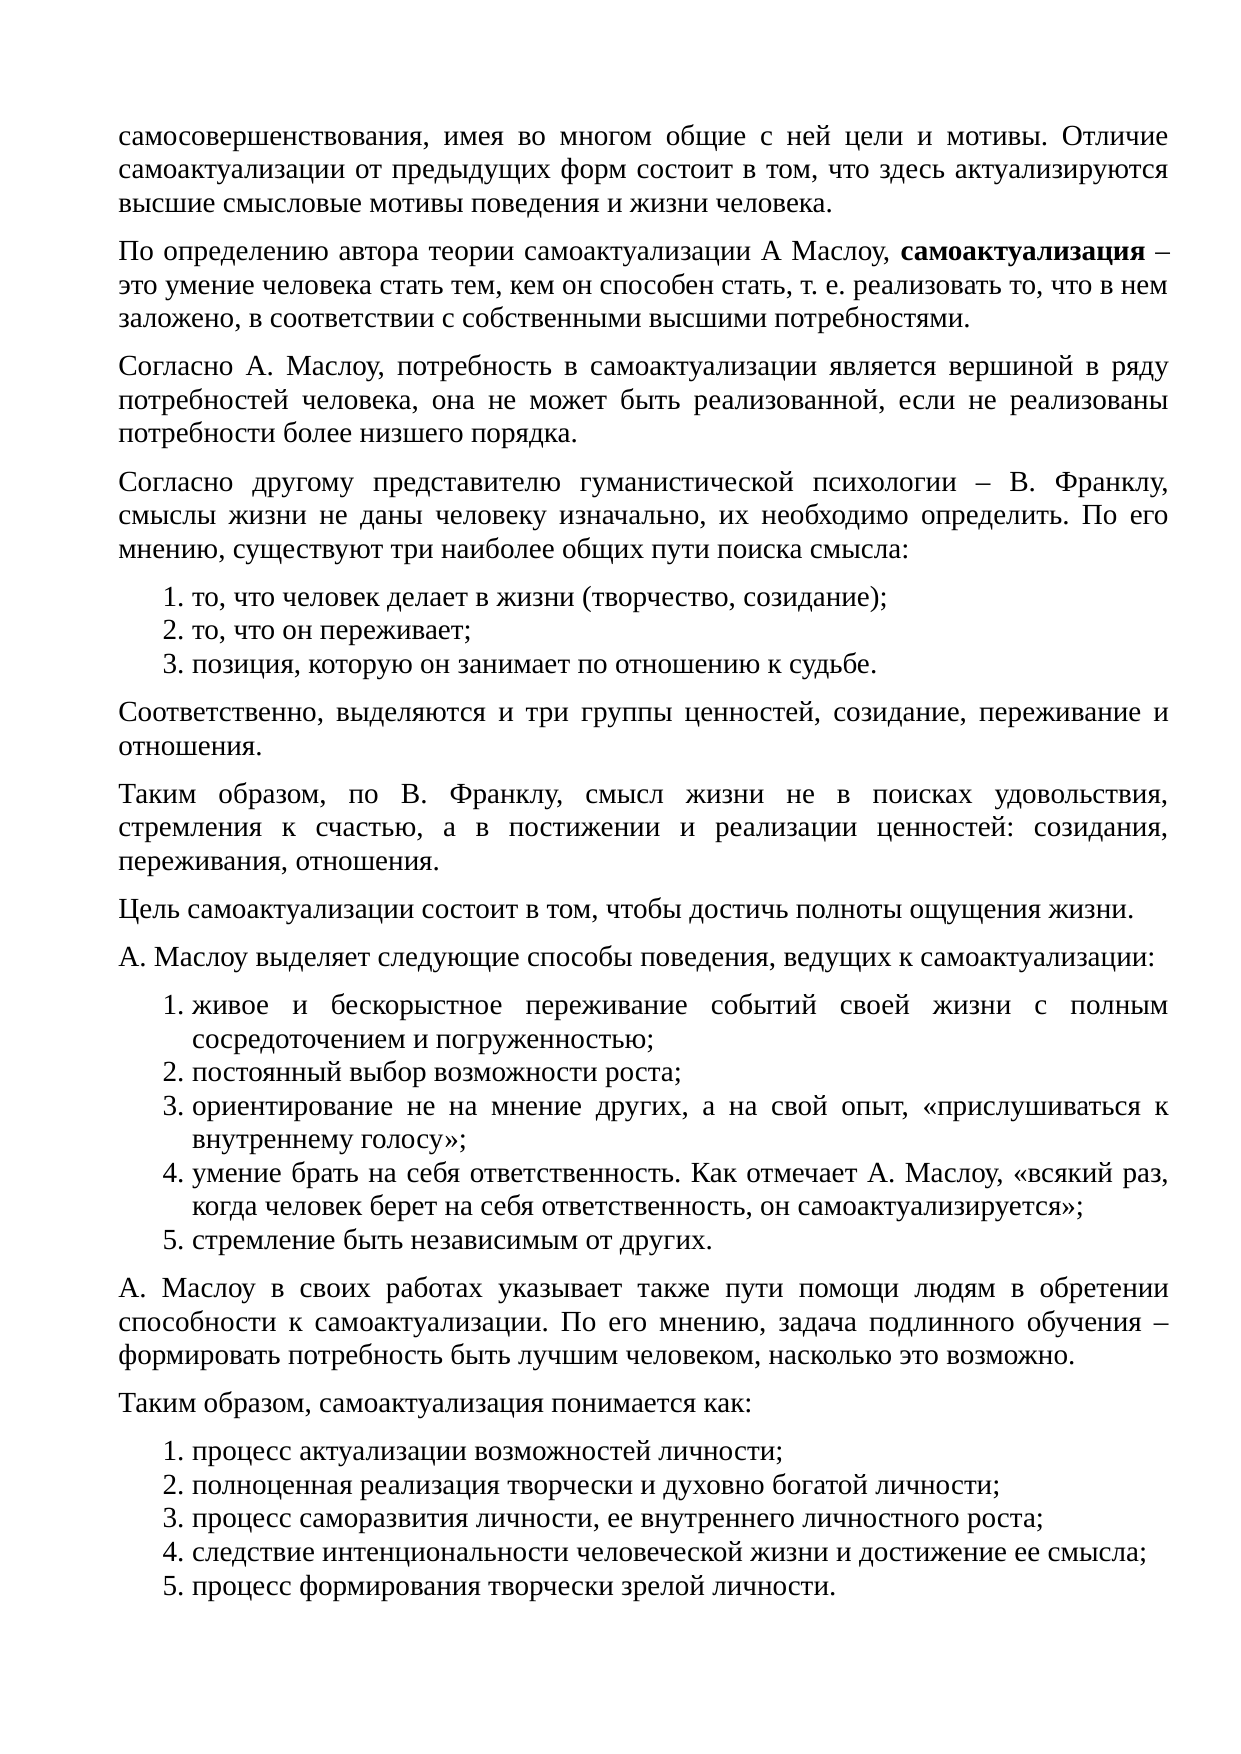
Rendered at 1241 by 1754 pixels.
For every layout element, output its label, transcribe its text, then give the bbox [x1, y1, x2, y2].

text Таким образом, по В. Франклу, смысл жизни не в поисках удовольствия, стремления к счастью, а в постижении и реализации ценностей: созидания, переживания, отношения. [118, 776, 1170, 876]
list процесс формирования творчески зрелой личности. [162, 1568, 1170, 1601]
text Согласно другому представителю гуманистической психологии – В. Франклу, смыслы жизни не даны человеку изначально, их необходимо определить. По его мнению, существуют три наиболее общих пути поиска смысла: [118, 464, 1170, 564]
list процесс актуализации возможностей личности; [162, 1433, 1170, 1467]
text А. Маслоу выделяет следующие способы поведения, ведущих к самоактуализации: [118, 939, 1170, 973]
list постоянный выбор возможности роста; [162, 1054, 1170, 1088]
list полноценная реализация творчески и духовно богатой личности; [162, 1467, 1170, 1501]
text А. Маслоу в своих работах указывает также пути помощи людям в обретении способности к самоактуализации. По его мнению, задача подлинного обучения – формировать потребность быть лучшим человеком, насколько это возможно. [118, 1270, 1170, 1371]
list то, что он переживает; [162, 612, 1170, 646]
list то, что человек делает в жизни (творчество, созидание); [162, 579, 1170, 612]
list позиция, которую он занимает по отношению к судьбе. [162, 646, 1170, 679]
text Цель самоактуализации состоит в том, чтобы достичь полноты ощущения жизни. [118, 891, 1170, 924]
list процесс саморазвития личности, ее внутреннего личностного роста; [162, 1501, 1170, 1534]
text Согласно А. Маслоу, потребность в самоактуализации является вершиной в ряду потребностей человека, она не может быть реализованной, если не реализованы потребности более низшего порядка. [118, 348, 1170, 449]
list ориентирование не на мнение других, а на свой опыт, «прислушиваться к внутреннему голосу»; [162, 1088, 1170, 1155]
text самосовершенствования, имея во многом общие с ней цели и мотивы. Отличие самоактуализации от предыдущих форм состоит в том, что здесь актуализируются высшие смысловые мотивы поведения и жизни человека. [118, 118, 1170, 219]
text Таким образом, самоактуализация понимается как: [118, 1385, 1170, 1419]
list следствие интенциональности человеческой жизни и достижение ее смысла; [162, 1534, 1170, 1568]
list живое и бескорыстное переживание событий своей жизни с полным сосредоточением и погруженностью; [162, 987, 1170, 1054]
text По определению автора теории самоактуализации А Маслоу, самоактуализация – это умение человека стать тем, кем он способен стать, т. е. реализовать то, что в нем заложено, в соответствии с собственными высшими потребностями. [118, 233, 1170, 334]
list стремление быть независимым от других. [162, 1222, 1170, 1256]
text Соответственно, выделяются и три группы ценностей, созидание, переживание и отношения. [118, 694, 1170, 761]
list умение брать на себя ответственность. Как отмечает А. Маслоу, «всякий раз, когда человек берет на себя ответственность, он самоактуализируется»; [162, 1155, 1170, 1222]
